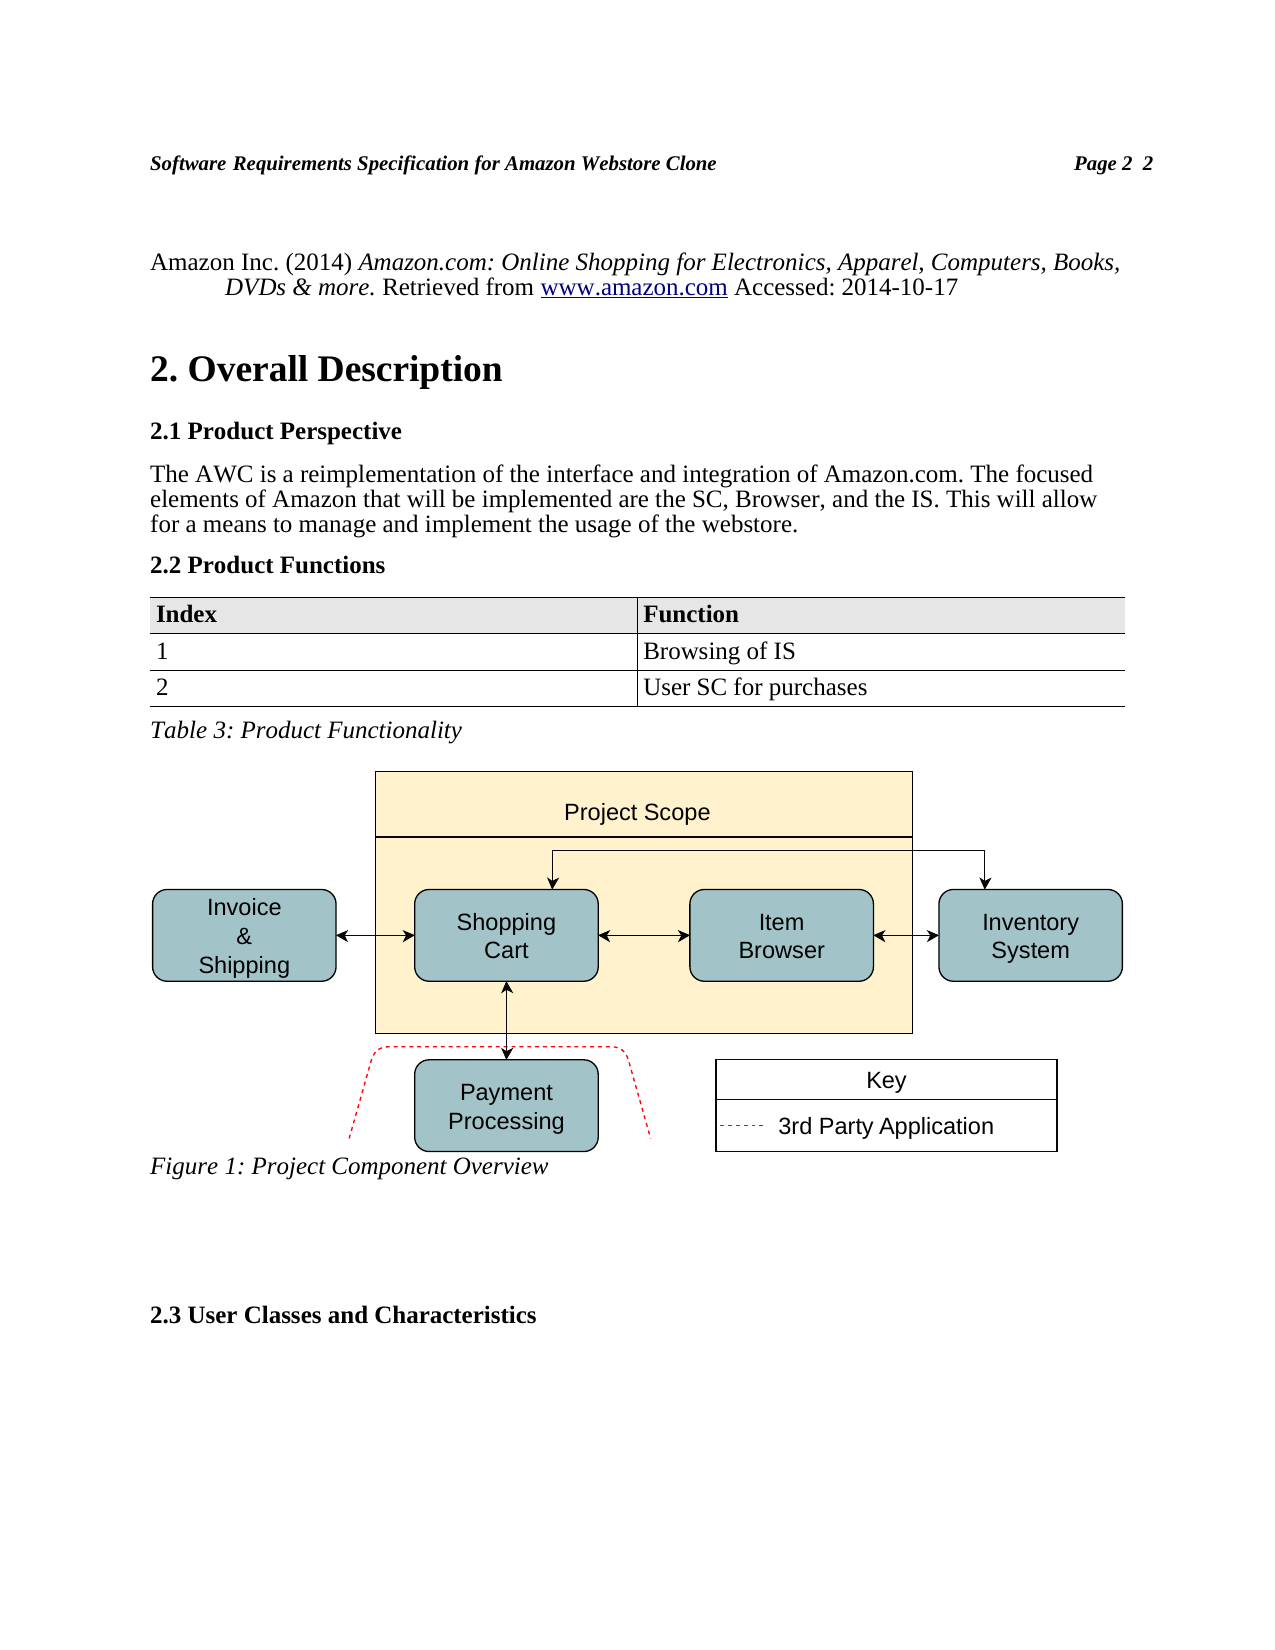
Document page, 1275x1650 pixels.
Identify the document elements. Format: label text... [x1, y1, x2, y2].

text Figure 1: Project Component Overview [150, 769, 1125, 1179]
table_header Function [638, 598, 1125, 633]
text Amazon Inc. (2014) Amazon.com: Online Shopping for Electronics, Apparel, Computers, Books, DVDs & more. Retrieved from www.amazon.com Accessed: 2014-10-17 [150, 250, 1125, 300]
text The AWC is a reimplementation of the interface and integration of Amazon.com. The focused elements of Amazon that will be implemented are the SC, Browser, and the IS. This will allow for a means to manage and implement the usage of the webstore. [150, 463, 1125, 538]
subtitle User Classes and Characteristics [150, 1300, 1125, 1329]
subtitle Product Perspective [150, 416, 1125, 445]
subtitle Overall Description [150, 346, 1125, 389]
subtitle Product Functions [150, 550, 1125, 579]
table_cell 1 [150, 634, 637, 670]
text Table 3: Product Functionality [150, 719, 1125, 744]
table_cell Browsing of IS [638, 634, 1125, 670]
table_cell User SC for purchases [638, 671, 1125, 706]
table_header Index [150, 598, 637, 633]
table_cell 2 [150, 671, 637, 706]
